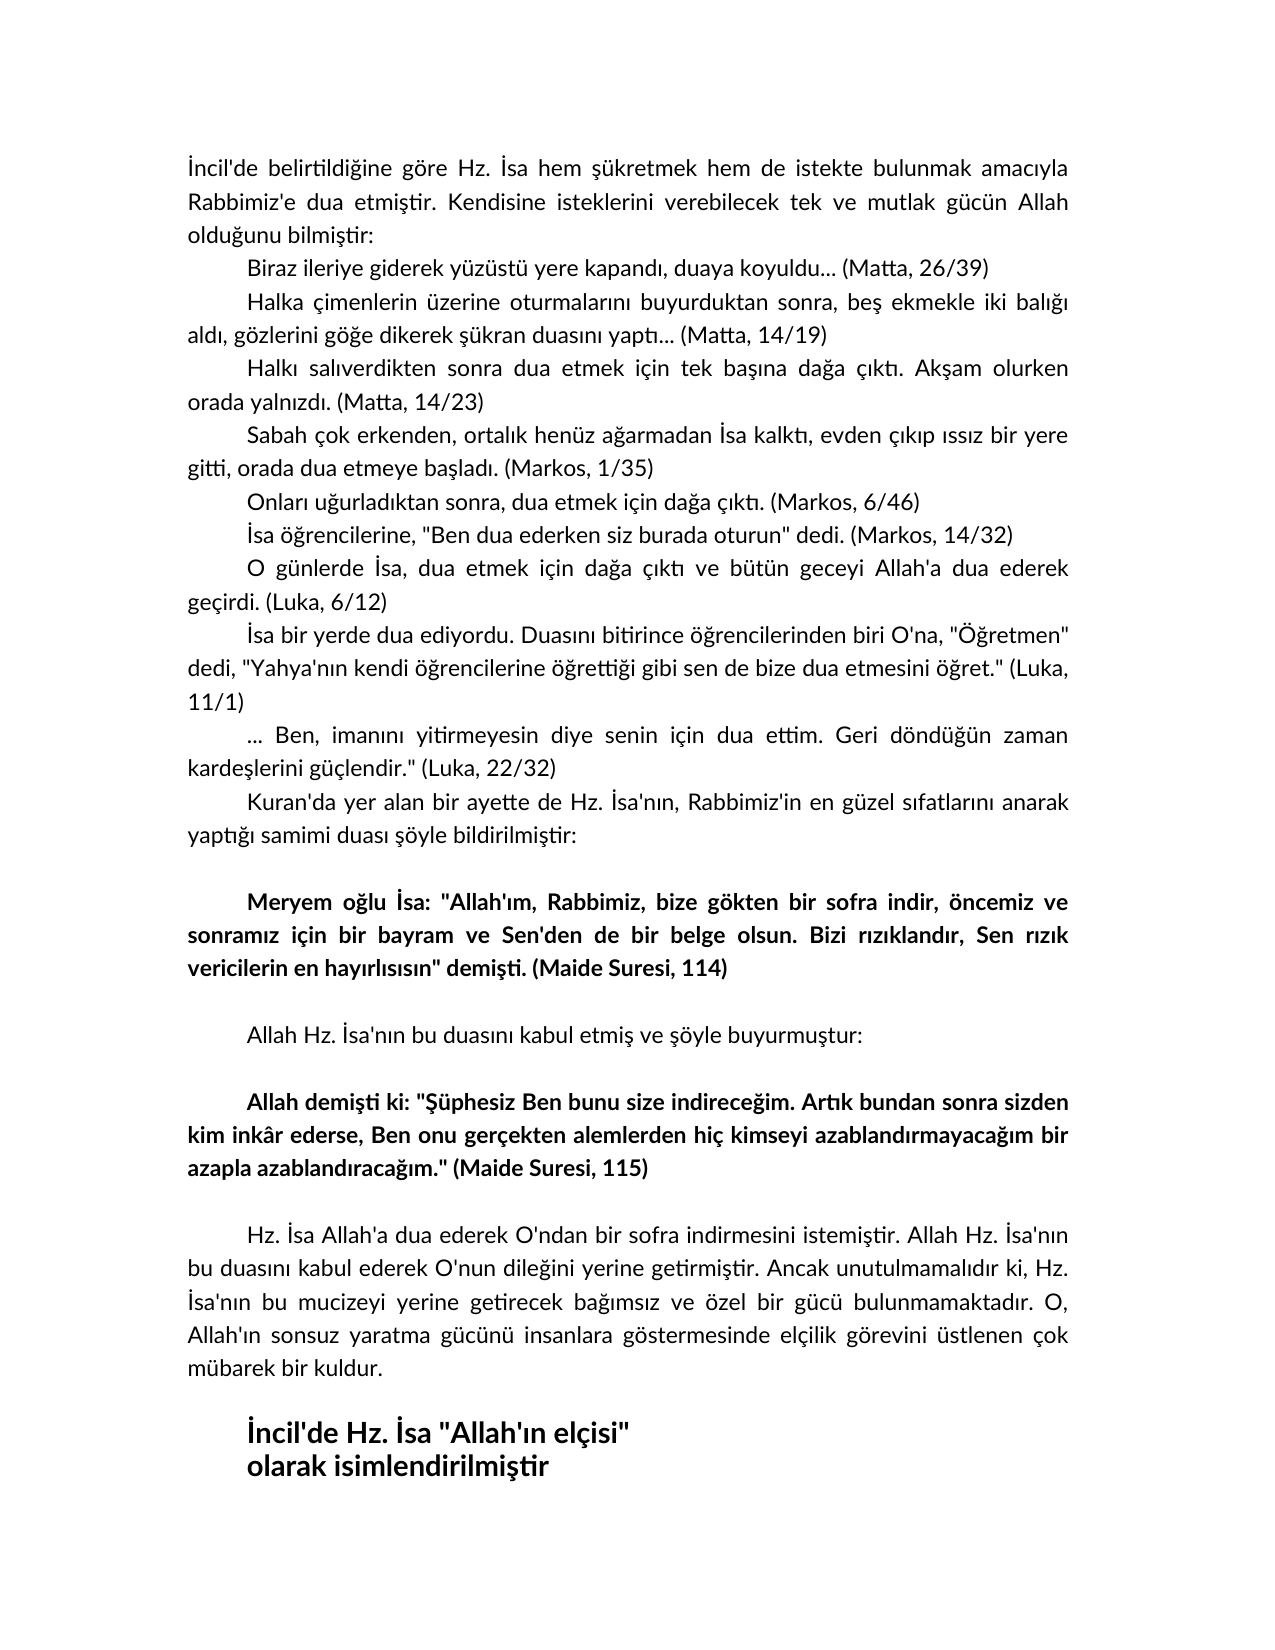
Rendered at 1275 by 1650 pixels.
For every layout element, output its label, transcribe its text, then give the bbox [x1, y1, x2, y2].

text Biraz ileriye giderek yüzüstü yere kapandı, duaya koyuldu... (Matta, 26/39) [187, 250, 1070, 283]
text ... Ben, imanını yitirmeyesin diye senin için dua ettim. Geri döndüğün zaman kardeşlerini güçlendir." (Luka, 22/32) [187, 717, 1070, 783]
text İsa öğrencilerine, "Ben dua ederken siz burada oturun" dedi. (Markos, 14/32) [187, 517, 1070, 550]
text İncil'de belirtildiğine göre Hz. İsa hem şükretmek hem de istekte bulunmak amacıyla Rabbimiz'e dua etmiştir. Kendisine isteklerini verebilecek tek ve mutlak gücün Allah olduğunu bilmiştir: [187, 150, 1070, 250]
text olarak isimlendirilmiştir [187, 1450, 1070, 1483]
text Hz. İsa Allah'a dua ederek O'ndan bir sofra indirmesini istemiştir. Allah Hz. İsa'nın bu duasını kabul ederek O'nun dileğini yerine getirmiştir. Ancak unutulmamalıdır ki, Hz. İsa'nın bu mucizeyi yerine getirecek bağımsız ve özel bir gücü bulunmamaktadır. O, Allah'ın sonsuz yaratma gücünü insanlara göstermesinde elçilik görevini üstlenen çok mübarek bir kuldur. [187, 1217, 1070, 1383]
text O günlerde İsa, dua etmek için dağa çıktı ve bütün geceyi Allah'a dua ederek geçirdi. (Luka, 6/12) [187, 550, 1070, 617]
text Meryem oğlu İsa: "Allah'ım, Rabbimiz, bize gökten bir sofra indir, öncemiz ve sonramız için bir bayram ve Sen'den de bir belge olsun. Bizi rızıklandır, Sen rızık vericilerin en hayırlısısın" demişti. (Maide Suresi, 114) [187, 883, 1070, 983]
text Kuran'da yer alan bir ayette de Hz. İsa'nın, Rabbimiz'in en güzel sıfatlarını anarak yaptığı samimi duası şöyle bildirilmiştir: [187, 783, 1070, 850]
text İsa bir yerde dua ediyordu. Duasını bitirince öğrencilerinden biri O'na, "Öğretmen" dedi, "Yahya'nın kendi öğrencilerine öğrettiği gibi sen de bize dua etmesini öğret." (Luka, 11/1) [187, 617, 1070, 717]
text Halkı salıverdikten sonra dua etmek için tek başına dağa çıktı. Akşam olurken orada yalnızdı. (Matta, 14/23) [187, 350, 1070, 417]
text Allah demişti ki: "Şüphesiz Ben bunu size indireceğim. Artık bundan sonra sizden kim inkâr ederse, Ben onu gerçekten alemlerden hiç kimseyi azablandırmayacağım bir azapla azablandıracağım." (Maide Suresi, 115) [187, 1083, 1070, 1183]
text Allah Hz. İsa'nın bu duasını kabul etmiş ve şöyle buyurmuştur: [187, 1017, 1070, 1050]
text Onları uğurladıktan sonra, dua etmek için dağa çıktı. (Markos, 6/46) [187, 483, 1070, 517]
text Sabah çok erkenden, ortalık henüz ağarmadan İsa kalktı, evden çıkıp ıssız bir yere gitti, orada dua etmeye başladı. (Markos, 1/35) [187, 417, 1070, 483]
text İncil'de Hz. İsa "Allah'ın elçisi" [187, 1417, 1070, 1450]
text Halka çimenlerin üzerine oturmalarını buyurduktan sonra, beş ekmekle iki balığı aldı, gözlerini göğe dikerek şükran duasını yaptı... (Matta, 14/19) [187, 283, 1070, 350]
